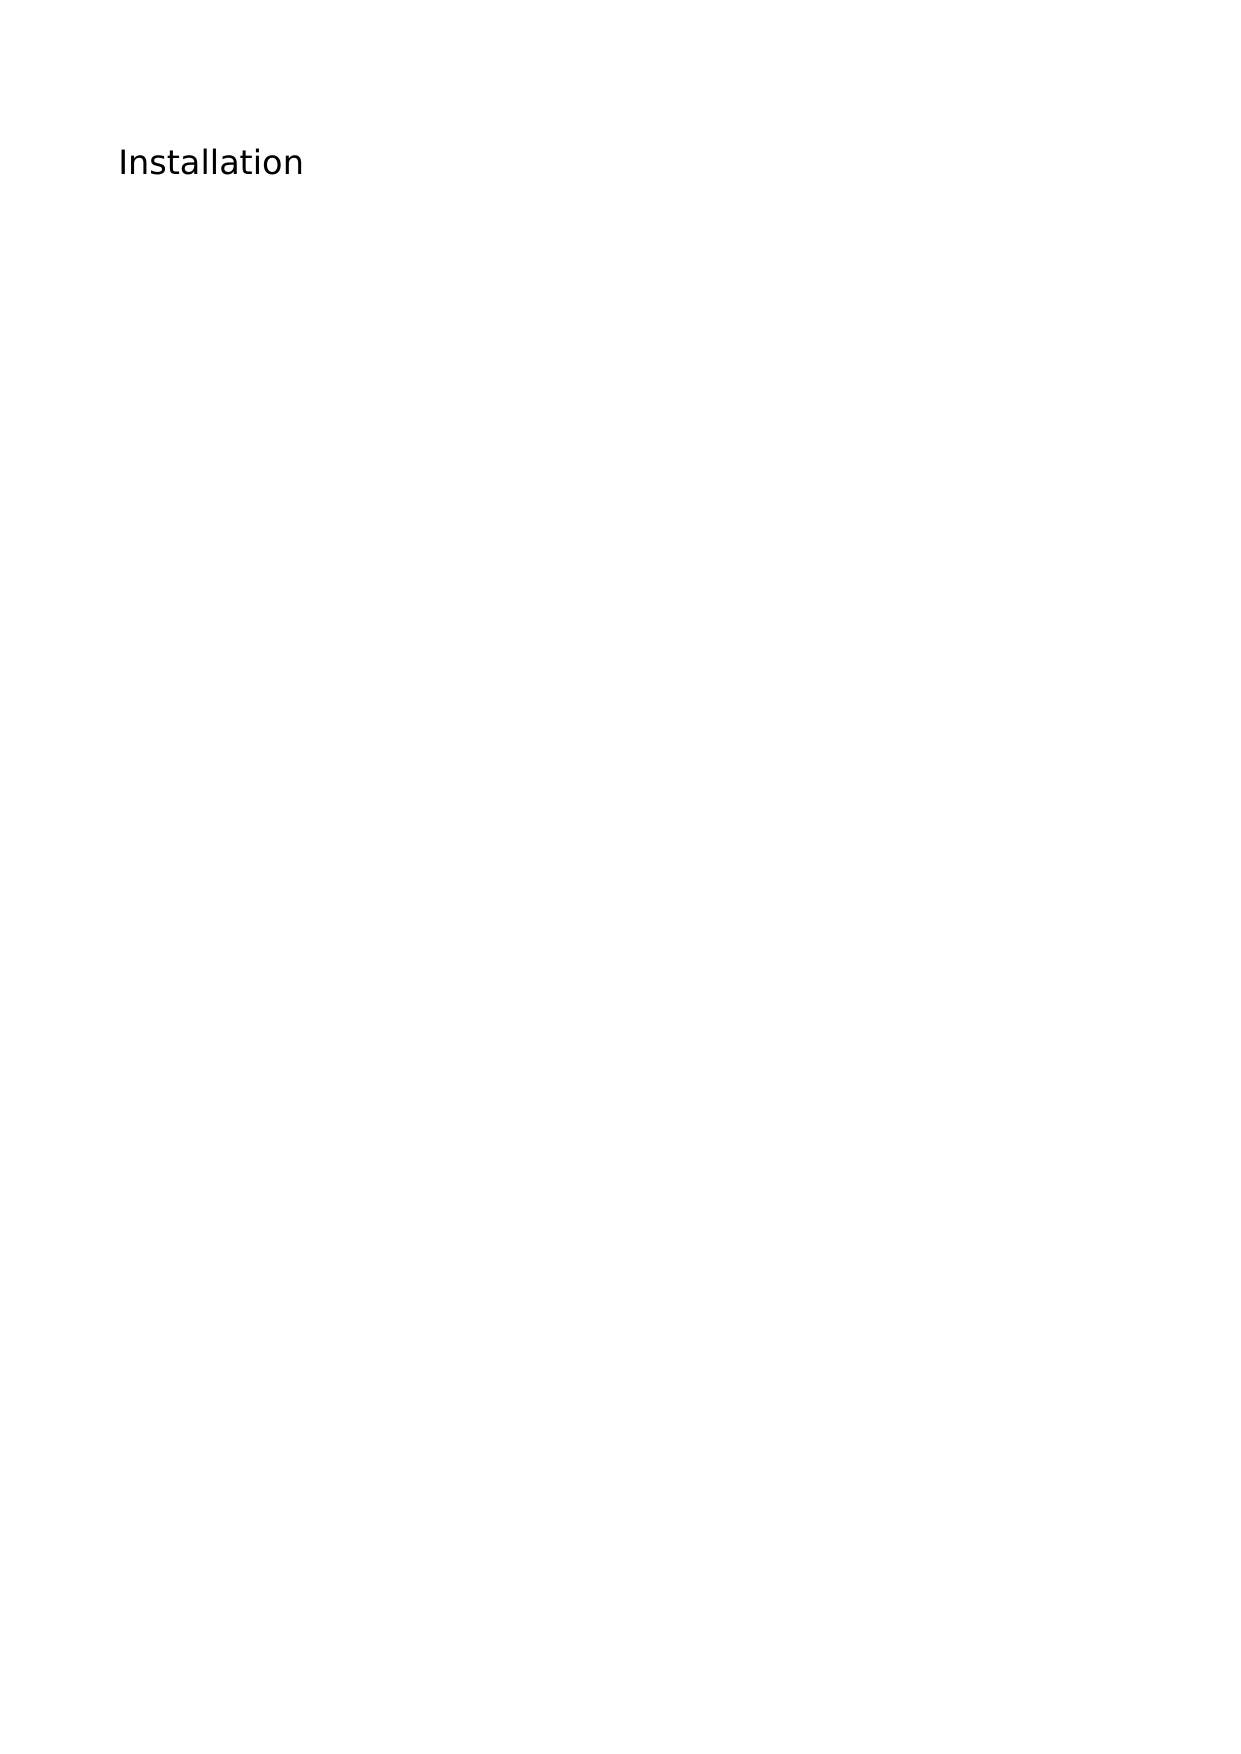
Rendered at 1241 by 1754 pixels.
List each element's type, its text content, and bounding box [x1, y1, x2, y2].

subtitle Installation [118, 143, 1122, 182]
